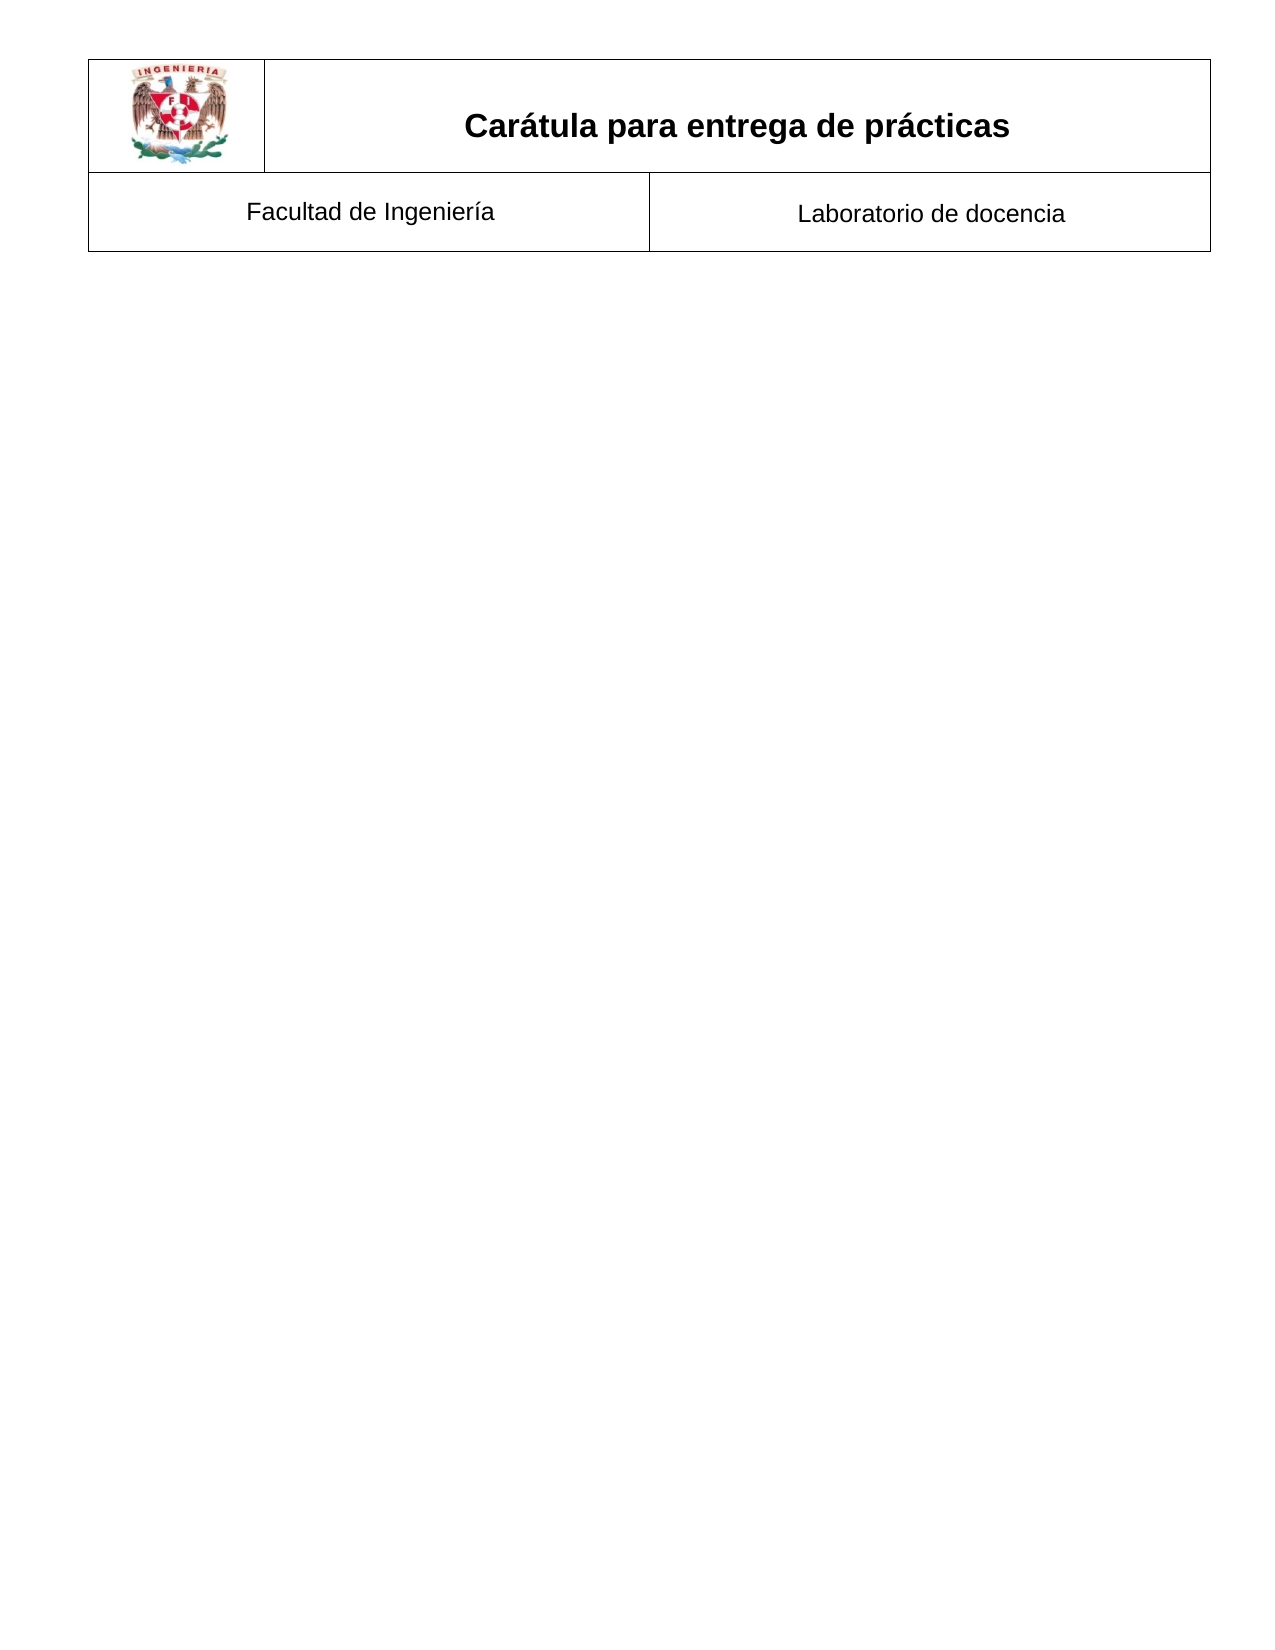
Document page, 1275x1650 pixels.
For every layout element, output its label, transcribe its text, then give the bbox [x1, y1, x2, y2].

picture [127, 60, 231, 167]
table_header [89, 60, 264, 172]
table_cell Facultad de Ingeniería [89, 173, 649, 251]
table_header Carátula para entrega de prácticas [265, 60, 1210, 172]
table_cell Laboratorio de docencia [650, 173, 1210, 251]
